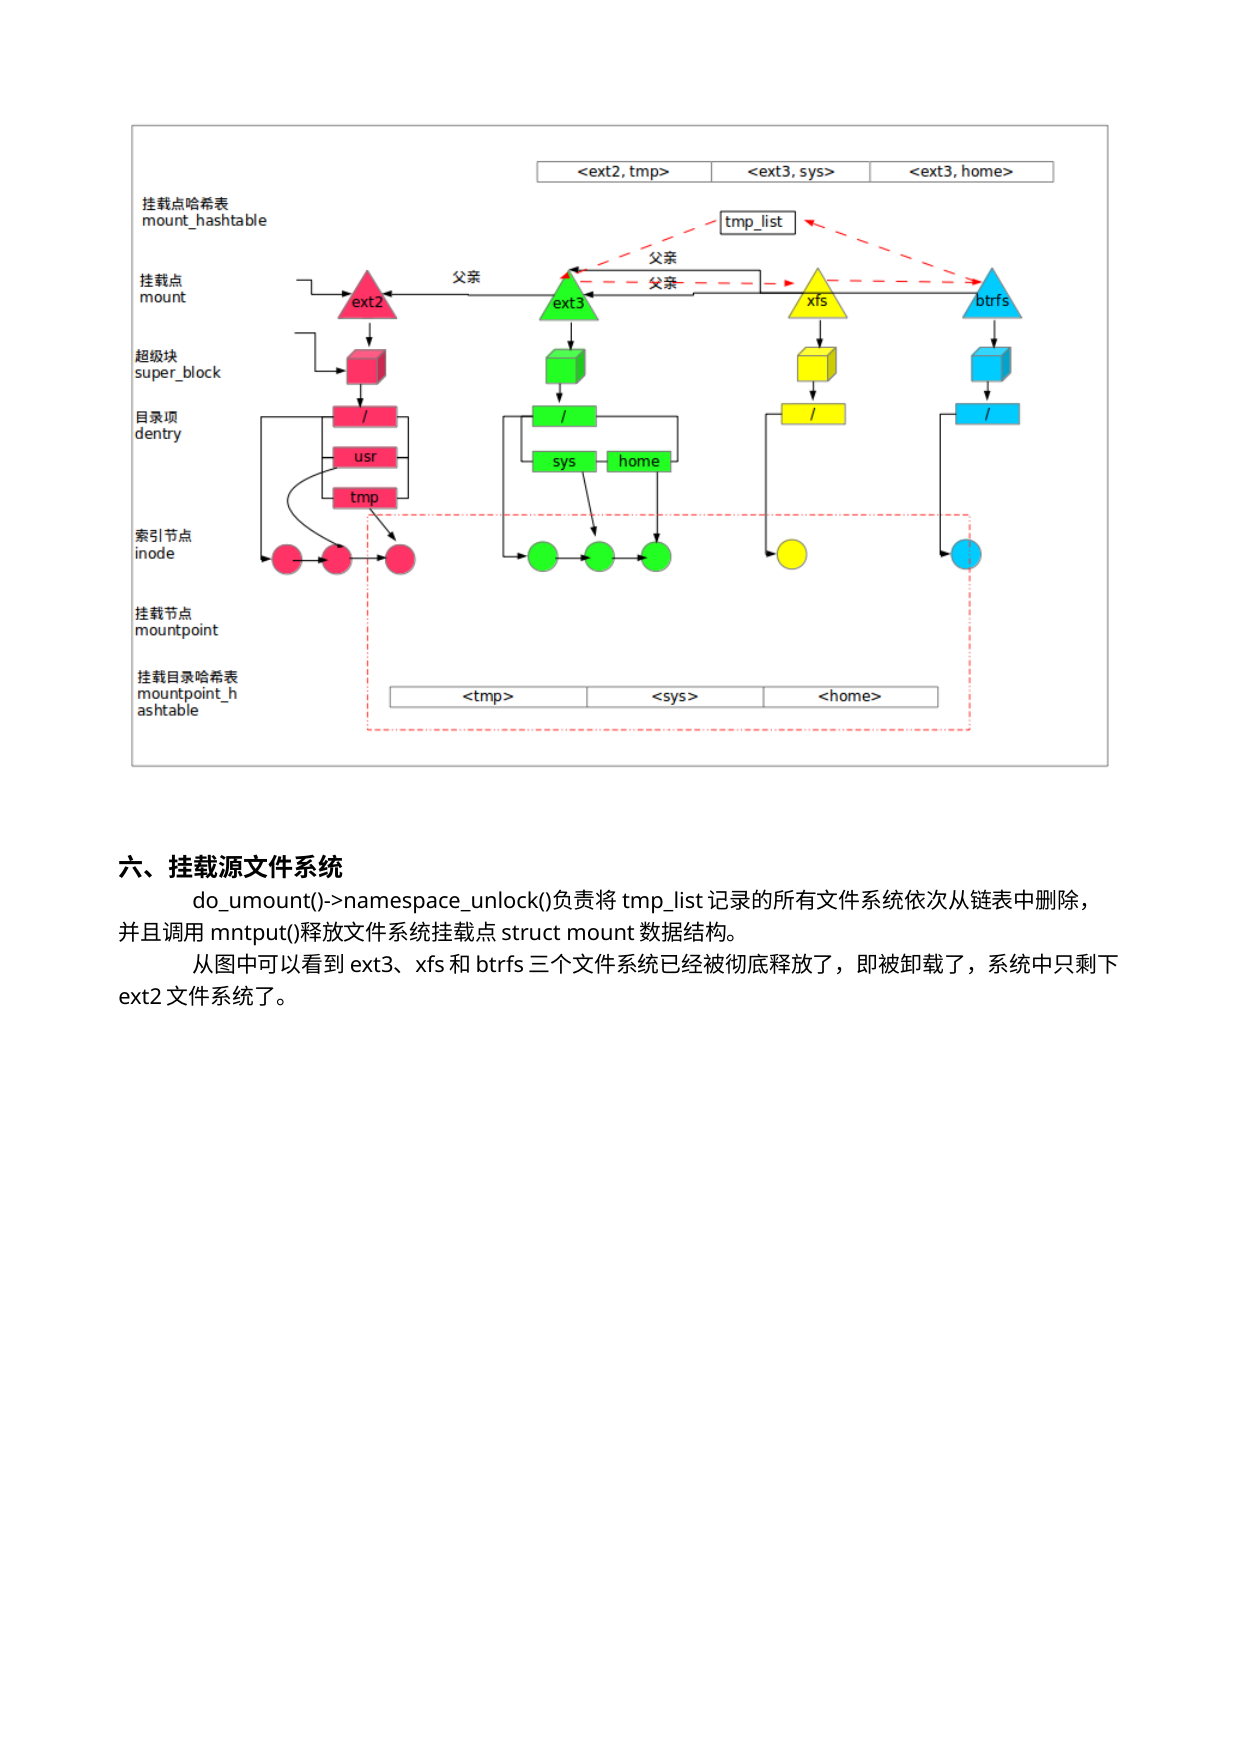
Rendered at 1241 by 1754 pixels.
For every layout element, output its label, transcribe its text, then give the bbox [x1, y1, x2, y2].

text 从图中可以看到ext3、xfs和btrfs三个文件系统已经被彻底释放了，即被卸载了，系统中只剩下ext2文件系统了。 [118, 947, 1122, 1011]
picture [118, 118, 1123, 784]
text 六、挂载源文件系统 [118, 847, 1122, 883]
text do_umount()->namespace_unlock()负责将tmp_list记录的所有文件系统依次从链表中删除，并且调用mntput()释放文件系统挂载点struct mount数据结构。 [118, 883, 1122, 947]
